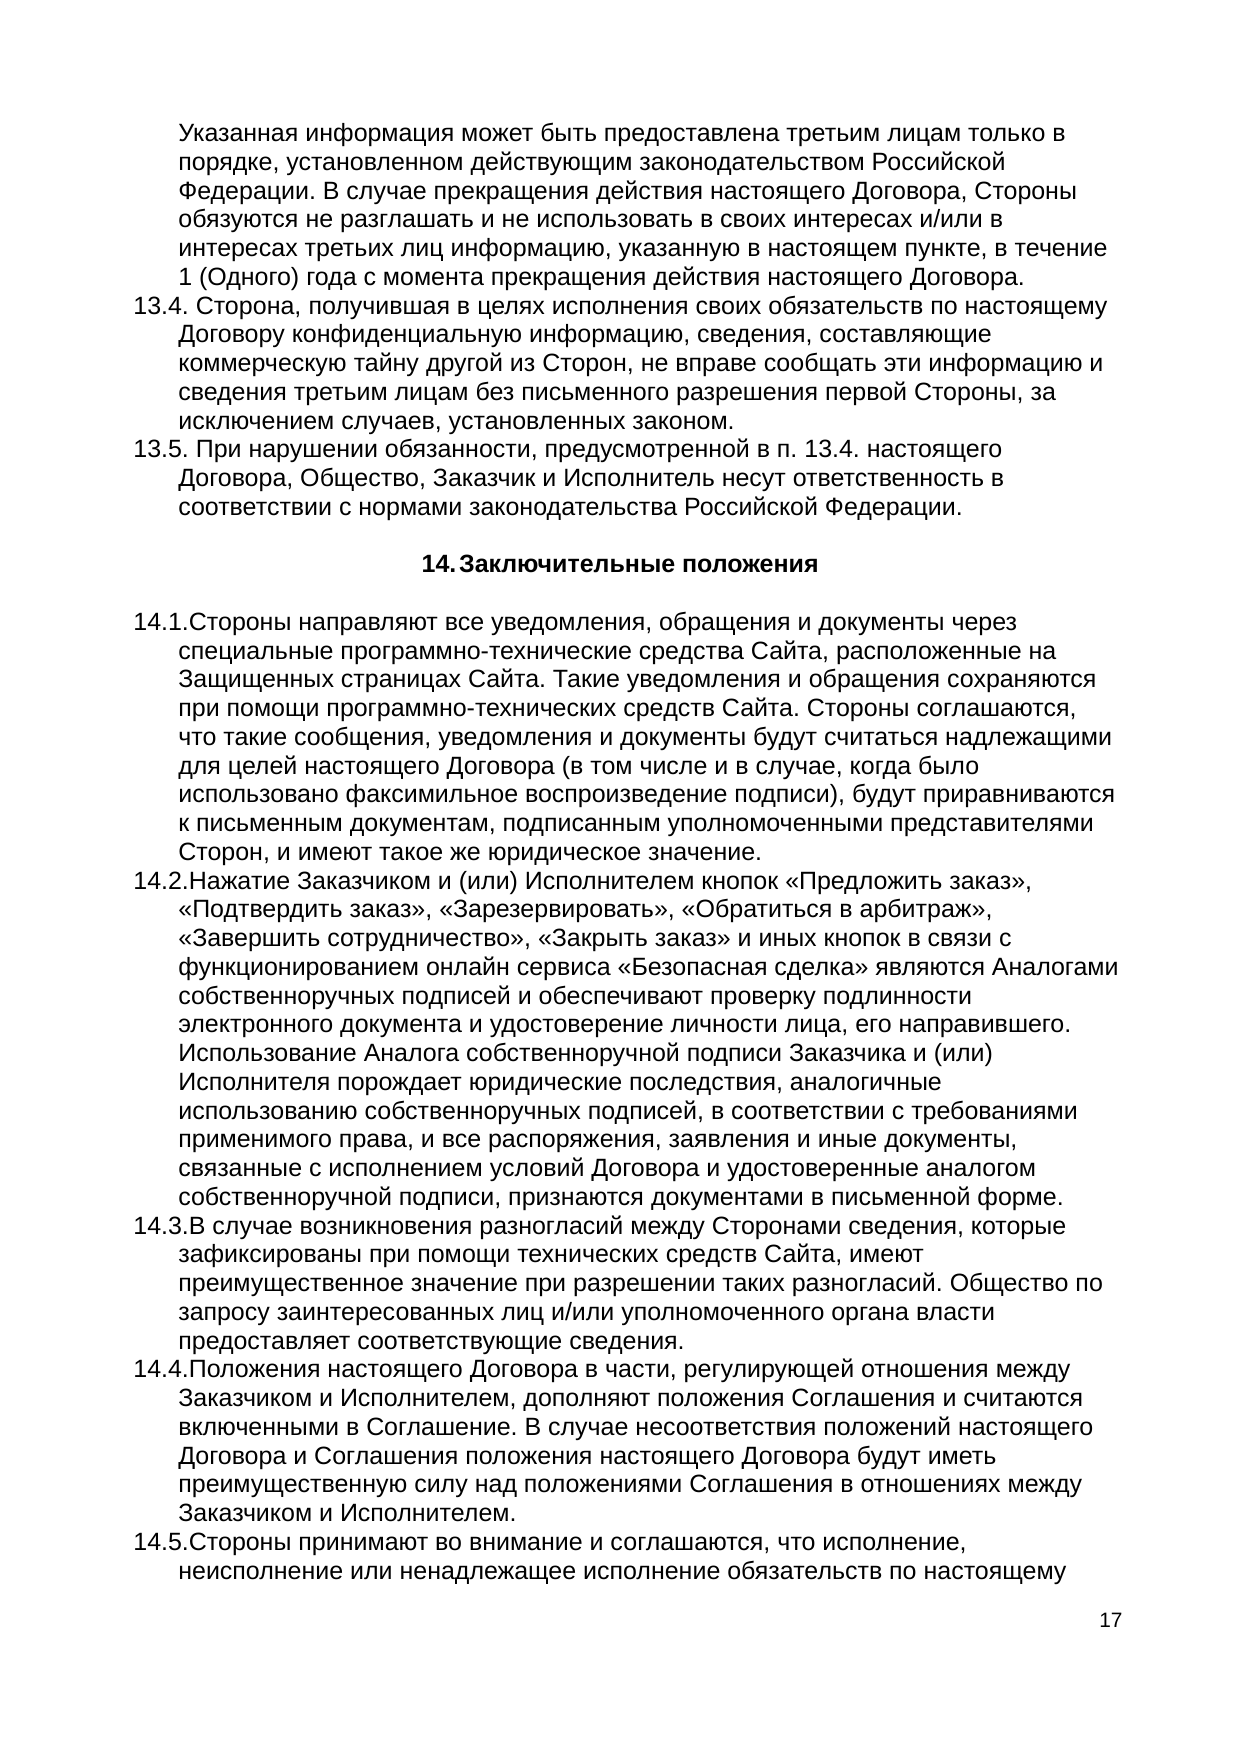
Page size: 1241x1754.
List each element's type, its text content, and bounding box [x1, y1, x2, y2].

list Нажатие Заказчиком и (или) Исполнителем кнопок «Предложить заказ», «Подтвердить заказ», «Зарезервировать», «Обратиться в арбитраж», «Завершить сотрудничество», «Закрыть заказ» и иных кнопок в связи с функционированием онлайн сервиса «Безопасная сделка» являются Аналогами собственноручных подписей и обеспечивают проверку подлинности электронного документа и удостоверение личности лица, его направившего. Использование Аналога собственноручной подписи Заказчика и (или) Исполнителя порождает юридические последствия, аналогичные использованию собственноручных подписей, в соответствии с требованиями применимого права, и все распоряжения, заявления и иные документы, связанные с исполнением условий Договора и удостоверенные аналогом собственноручной подписи, признаются документами в письменной форме. [133, 866, 1122, 1211]
list Стороны направляют все уведомления, обращения и документы через специальные программно-технические средства Сайта, расположенные на Защищенных страницах Сайта. Такие уведомления и обращения сохраняются при помощи программно-технических средств Сайта. Стороны соглашаются, что такие сообщения, уведомления и документы будут считаться надлежащими для целей настоящего Договора (в том числе и в случае, когда было использовано факсимильное воспроизведение подписи), будут приравниваются к письменным документам, подписанным уполномоченными представителями Сторон, и имеют такое же юридическое значение. [133, 607, 1122, 866]
list Заключительные положения [118, 549, 1122, 578]
list Стороны принимают во внимание и соглашаются, что исполнение, неисполнение или ненадлежащее исполнение обязательств по настоящему [133, 1527, 1122, 1584]
list При нарушении обязанности, предусмотренной в п. 13.4. настоящего Договора, Общество, Заказчик и Исполнитель несут ответственность в соответствии с нормами законодательства Российской Федерации. [133, 434, 1122, 521]
list Положения настоящего Договора в части, регулирующей отношения между Заказчиком и Исполнителем, дополняют положения Соглашения и считаются включенными в Соглашение. В случае несоответствия положений настоящего Договора и Соглашения положения настоящего Договора будут иметь преимущественную силу над положениями Соглашения в отношениях между Заказчиком и Исполнителем. [133, 1354, 1122, 1527]
list Указанная информация может быть предоставлена третьим лицам только в порядке, установленном действующим законодательством Российской Федерации. В случае прекращения действия настоящего Договора, Стороны обязуются не разглашать и не использовать в своих интересах и/или в интересах третьих лиц информацию, указанную в настоящем пункте, в течение 1 (Одного) года с момента прекращения действия настоящего Договора. [133, 118, 1122, 291]
list Сторона, получившая в целях исполнения своих обязательств по настоящему Договору конфиденциальную информацию, сведения, составляющие коммерческую тайну другой из Сторон, не вправе сообщать эти информацию и сведения третьим лицам без письменного разрешения первой Стороны, за исключением случаев, установленных законом. [133, 291, 1122, 434]
list В случае возникновения разногласий между Сторонами сведения, которые зафиксированы при помощи технических средств Сайта, имеют преимущественное значение при разрешении таких разногласий. Общество по запросу заинтересованных лиц и/или уполномоченного органа власти предоставляет соответствующие сведения. [133, 1211, 1122, 1354]
